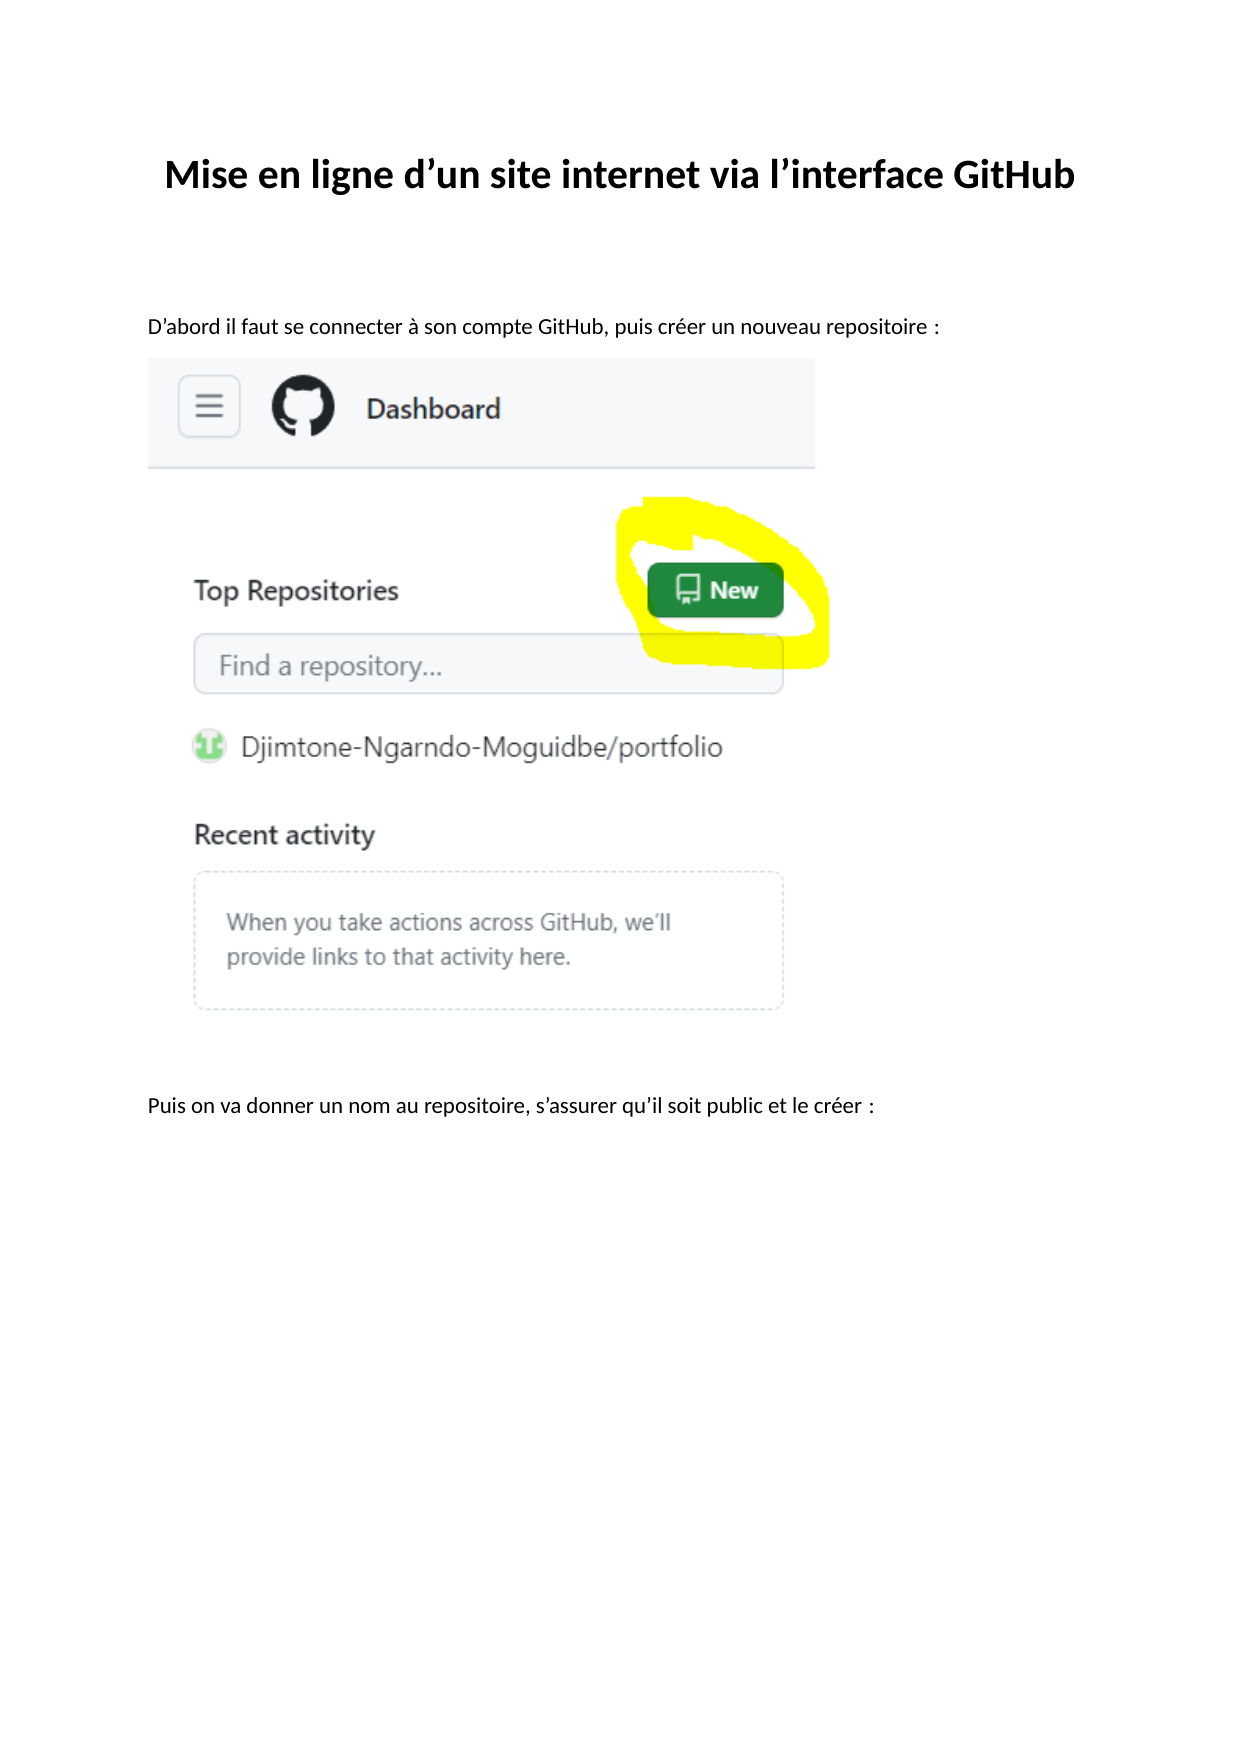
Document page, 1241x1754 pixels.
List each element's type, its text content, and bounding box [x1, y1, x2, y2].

text Puis on va donner un nom au repositoire, s’assurer qu’il soit public et le créer : [148, 1091, 1093, 1119]
text Mise en ligne d’un site internet via l’interface GitHub [148, 148, 1093, 198]
text D’abord il faut se connecter à son compte GitHub, puis créer un nouveau repositoire : [148, 312, 1093, 340]
